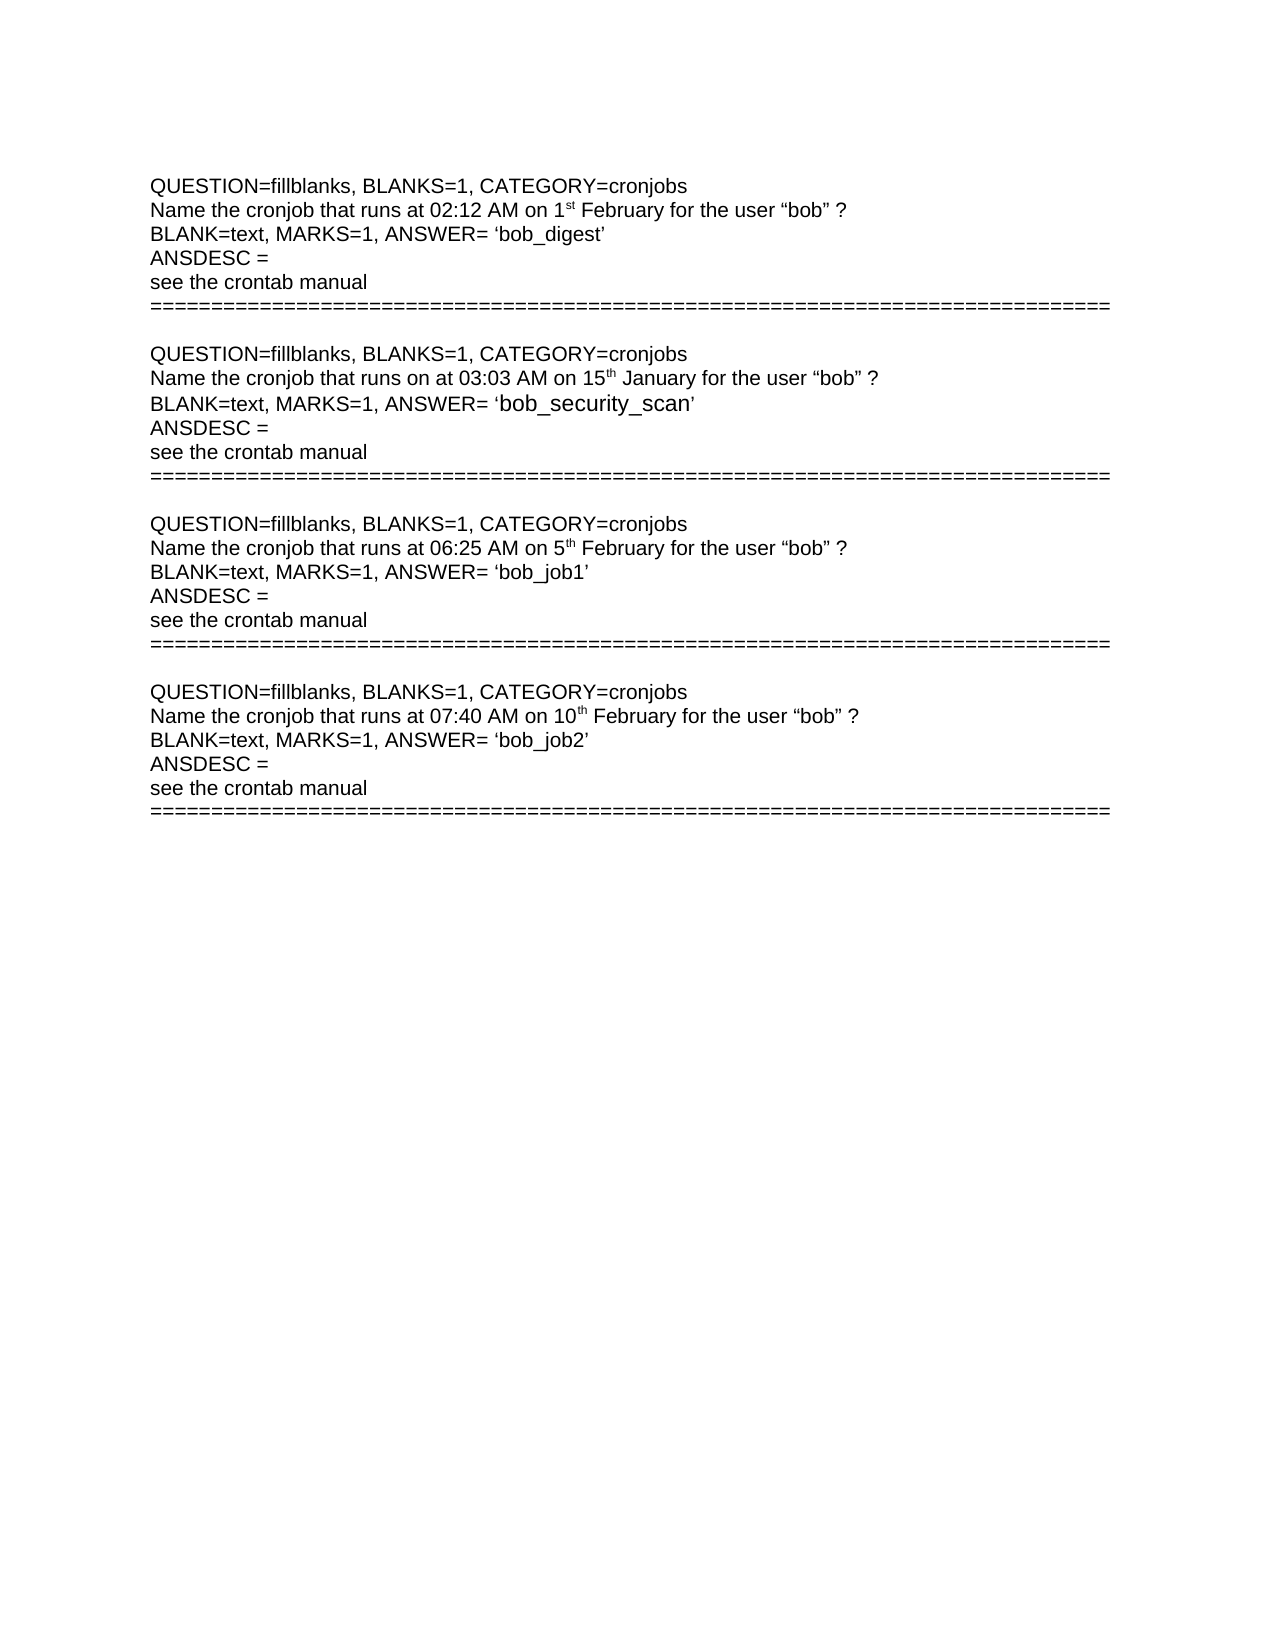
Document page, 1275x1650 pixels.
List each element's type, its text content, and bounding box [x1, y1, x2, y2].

text QUESTION=fillblanks, BLANKS=1, CATEGORY=cronjobs [150, 679, 1125, 703]
text QUESTION=fillblanks, BLANKS=1, CATEGORY=cronjobs [150, 174, 1125, 198]
text ANSDESC = [150, 246, 1125, 270]
text Name the cronjob that runs at 02:12 AM on 1st February for the user “bob” ? [150, 198, 1125, 222]
text QUESTION=fillblanks, BLANKS=1, CATEGORY=cronjobs [150, 342, 1125, 366]
text Name the cronjob that runs at 06:25 AM on 5th February for the user “bob” ? [150, 536, 1125, 560]
text BLANK=text, MARKS=1, ANSWER= ‘bob_security_scan’ [150, 389, 1125, 416]
text BLANK=text, MARKS=1, ANSWER= ‘bob_digest’ [150, 222, 1125, 246]
text BLANK=text, MARKS=1, ANSWER= ‘bob_job1’ [150, 560, 1125, 584]
text see the crontab manual [150, 440, 1125, 464]
text Name the cronjob that runs at 07:40 AM on 10th February for the user “bob” ? [150, 703, 1125, 727]
text BLANK=text, MARKS=1, ANSWER= ‘bob_job2’ [150, 727, 1125, 751]
text ANSDESC = [150, 751, 1125, 775]
text see the crontab manual [150, 608, 1125, 632]
list =============================================================================== [150, 464, 1125, 488]
text ANSDESC = [150, 416, 1125, 440]
text Name the cronjob that runs on at 03:03 AM on 15th January for the user “bob” ? [150, 366, 1125, 389]
text see the crontab manual [150, 775, 1125, 799]
text see the crontab manual [150, 270, 1125, 294]
list =============================================================================== [150, 799, 1125, 823]
text QUESTION=fillblanks, BLANKS=1, CATEGORY=cronjobs [150, 512, 1125, 536]
list =============================================================================== [150, 632, 1125, 656]
text ANSDESC = [150, 584, 1125, 608]
list =============================================================================== [150, 294, 1125, 318]
